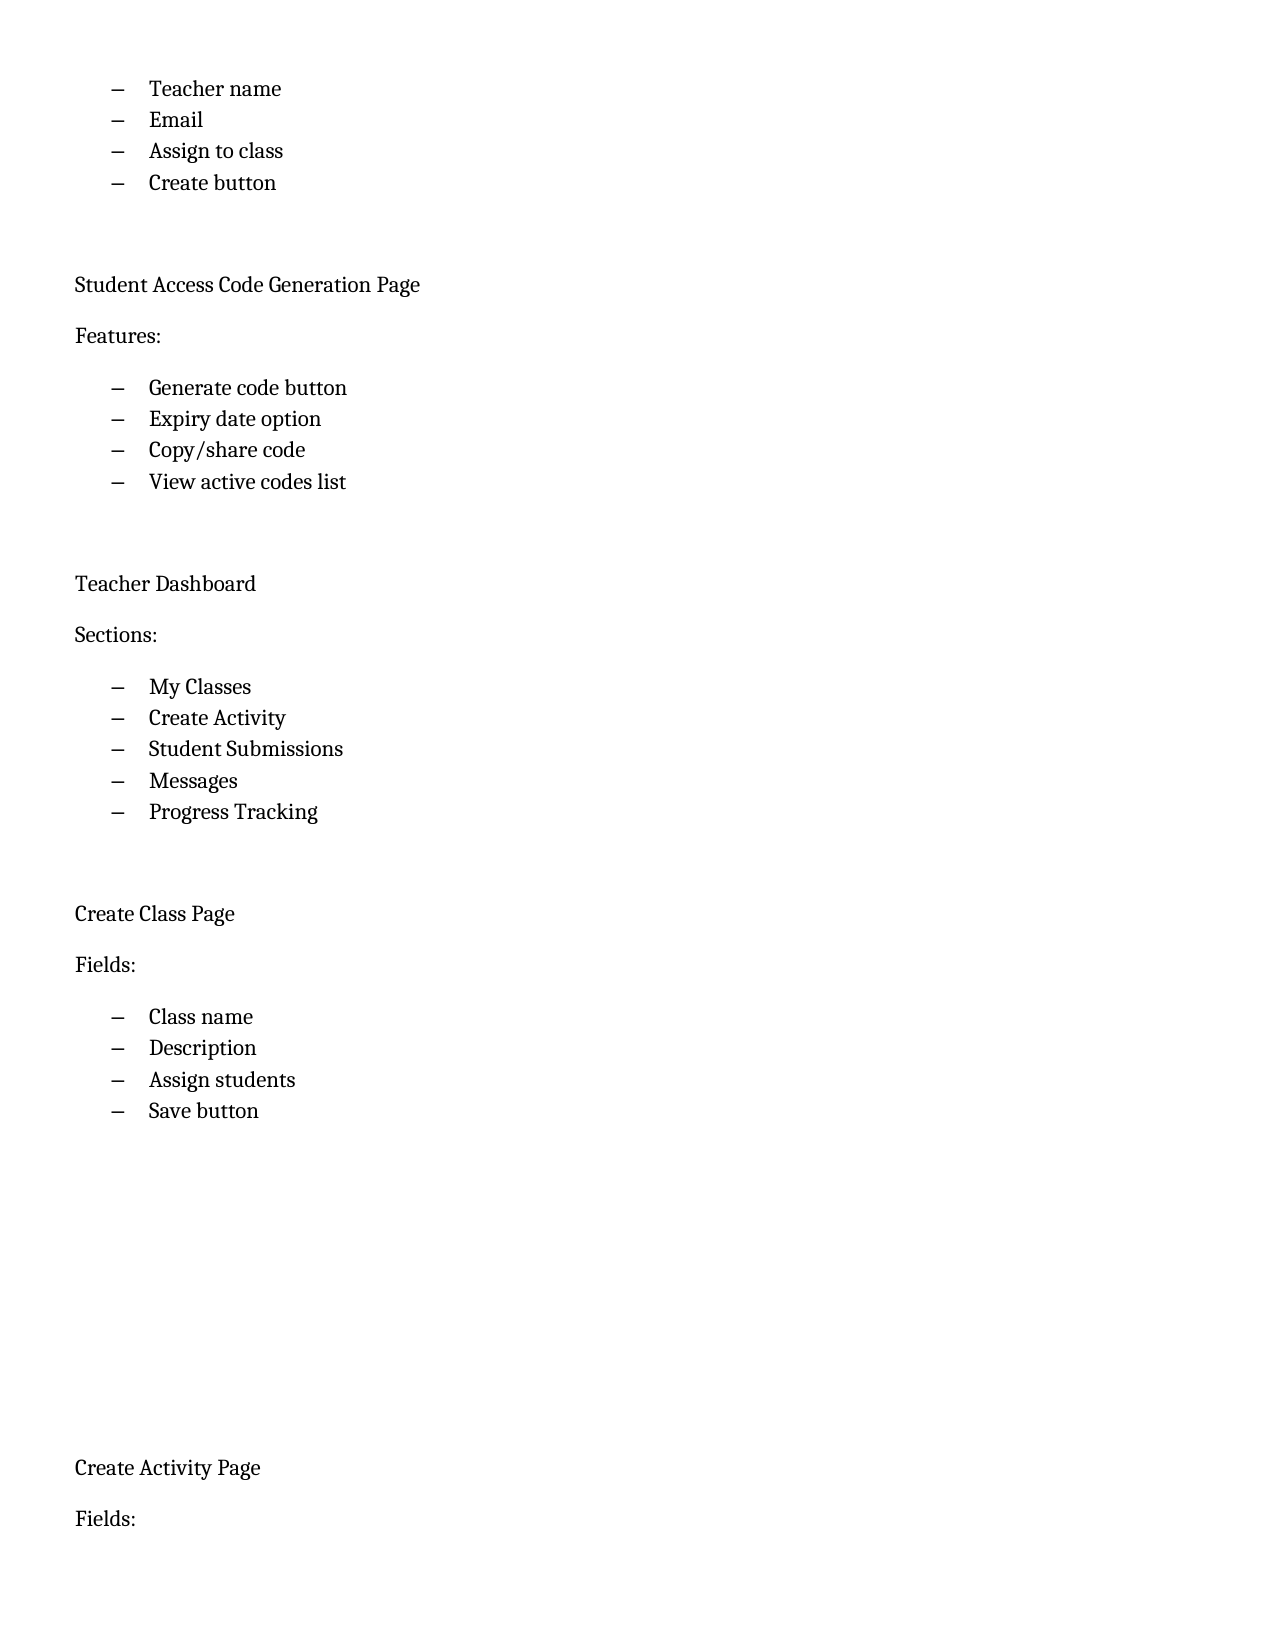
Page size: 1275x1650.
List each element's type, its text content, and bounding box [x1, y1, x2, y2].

list Save button [111, 1097, 1200, 1124]
text Sections: [75, 622, 1200, 648]
list View active codes list [111, 468, 1200, 495]
list Assign to class [111, 137, 1200, 165]
list Description [111, 1034, 1200, 1062]
list Create button [111, 169, 1200, 196]
text Student Access Code Generation Page [75, 272, 1200, 298]
list Teacher name [111, 75, 1200, 102]
text Create Class Page [75, 901, 1200, 927]
list Assign students [111, 1066, 1200, 1093]
text Fields: [75, 1506, 1200, 1533]
text Create Activity Page [75, 1455, 1200, 1482]
list Generate code button [111, 374, 1200, 401]
text Teacher Dashboard [75, 571, 1200, 597]
list Class name [111, 1003, 1200, 1030]
list Copy/share code [111, 436, 1200, 464]
text Fields: [75, 952, 1200, 978]
text Features: [75, 323, 1200, 349]
list Email [111, 106, 1200, 133]
list Student Submissions [111, 735, 1200, 763]
list My Classes [111, 673, 1200, 700]
list Progress Tracking [111, 798, 1200, 825]
list Create Activity [111, 704, 1200, 731]
list Expiry date option [111, 405, 1200, 432]
list Messages [111, 767, 1200, 794]
